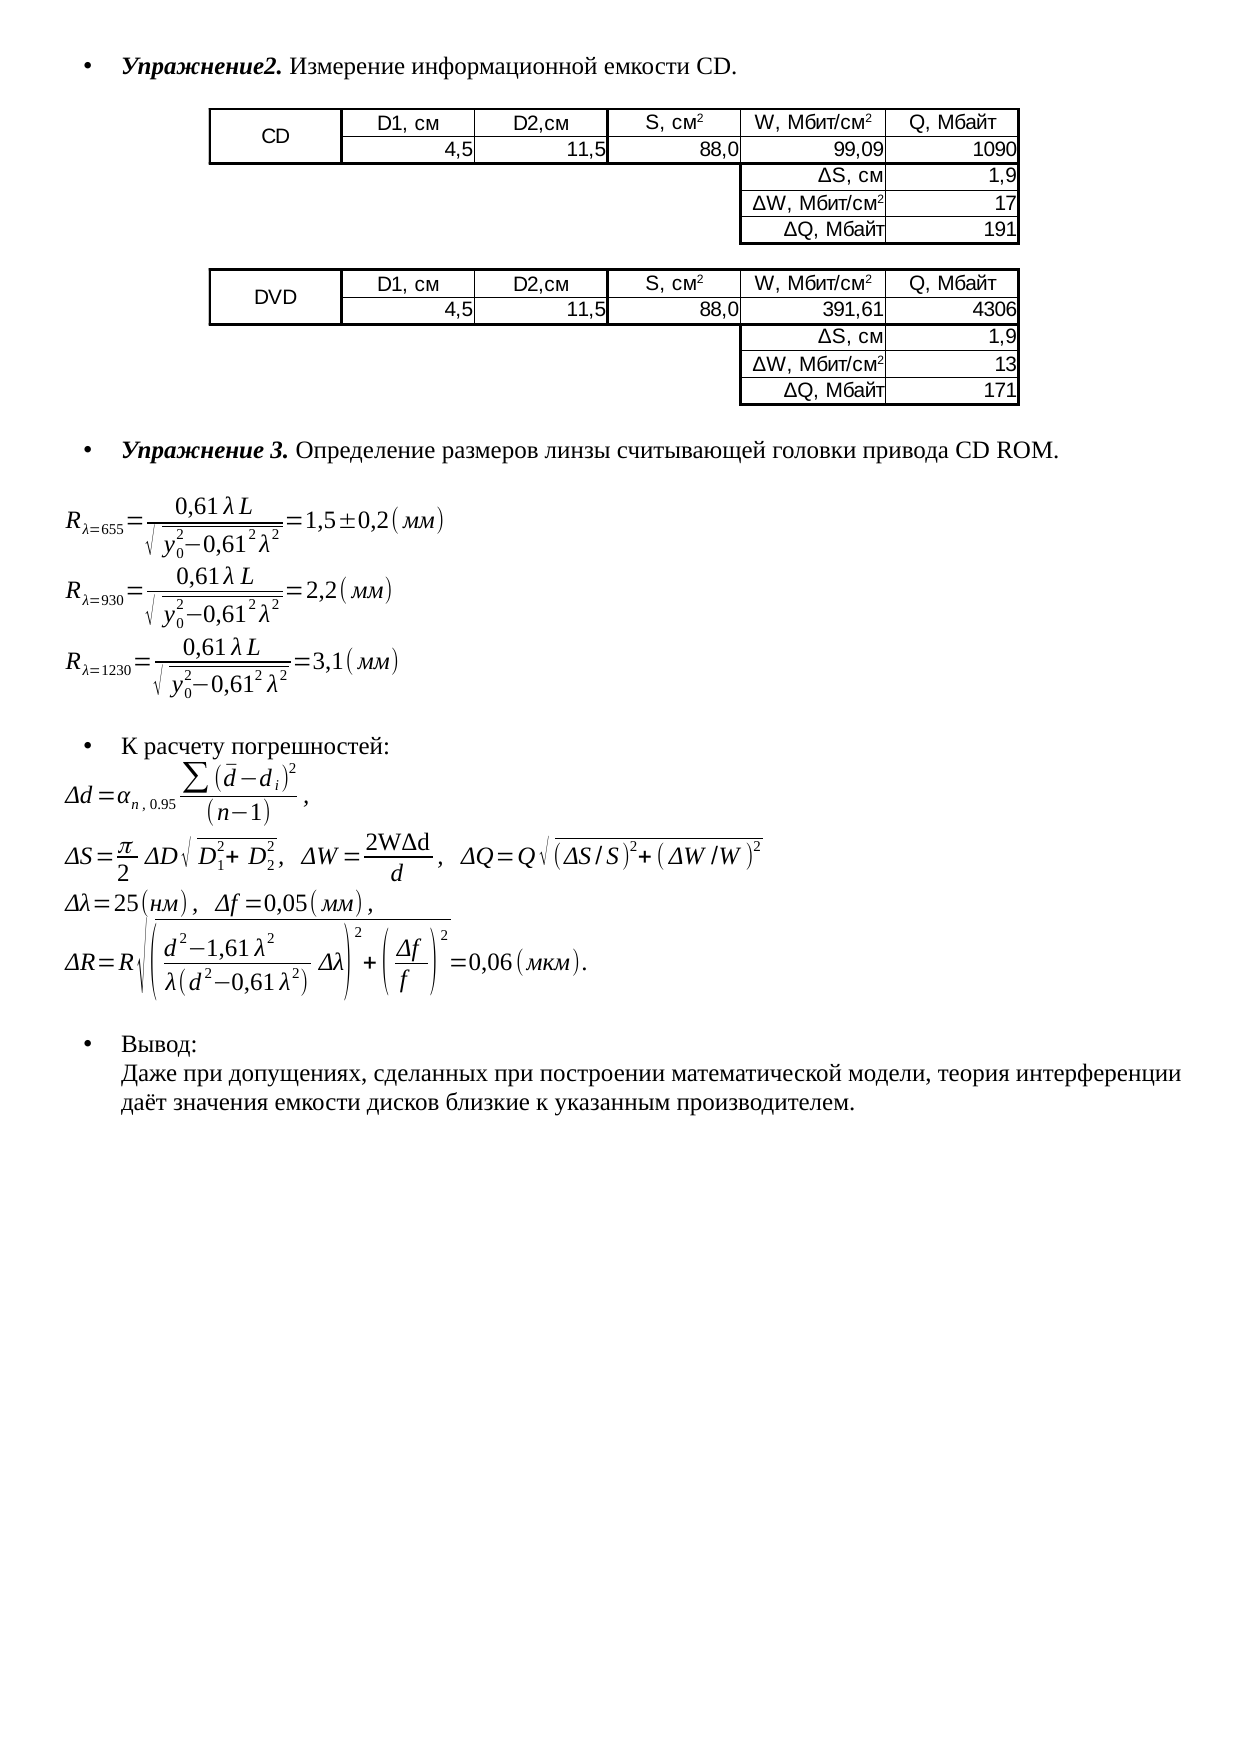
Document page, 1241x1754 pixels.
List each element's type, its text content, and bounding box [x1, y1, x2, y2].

list Даже при допущениях, сделанных при построении математической модели, теория интерференции даёт значения емкости дисков близкие к указанным производителем. [83, 1058, 1184, 1116]
list Упражнение 3. Определение размеров линзы считывающей головки привода CD ROM. [83, 435, 1184, 464]
list Вывод: [83, 1029, 1184, 1058]
list К расчету погрешностей: [83, 731, 1184, 759]
list Упражнение2. Измерение информационной емкости CD. [83, 51, 1184, 80]
